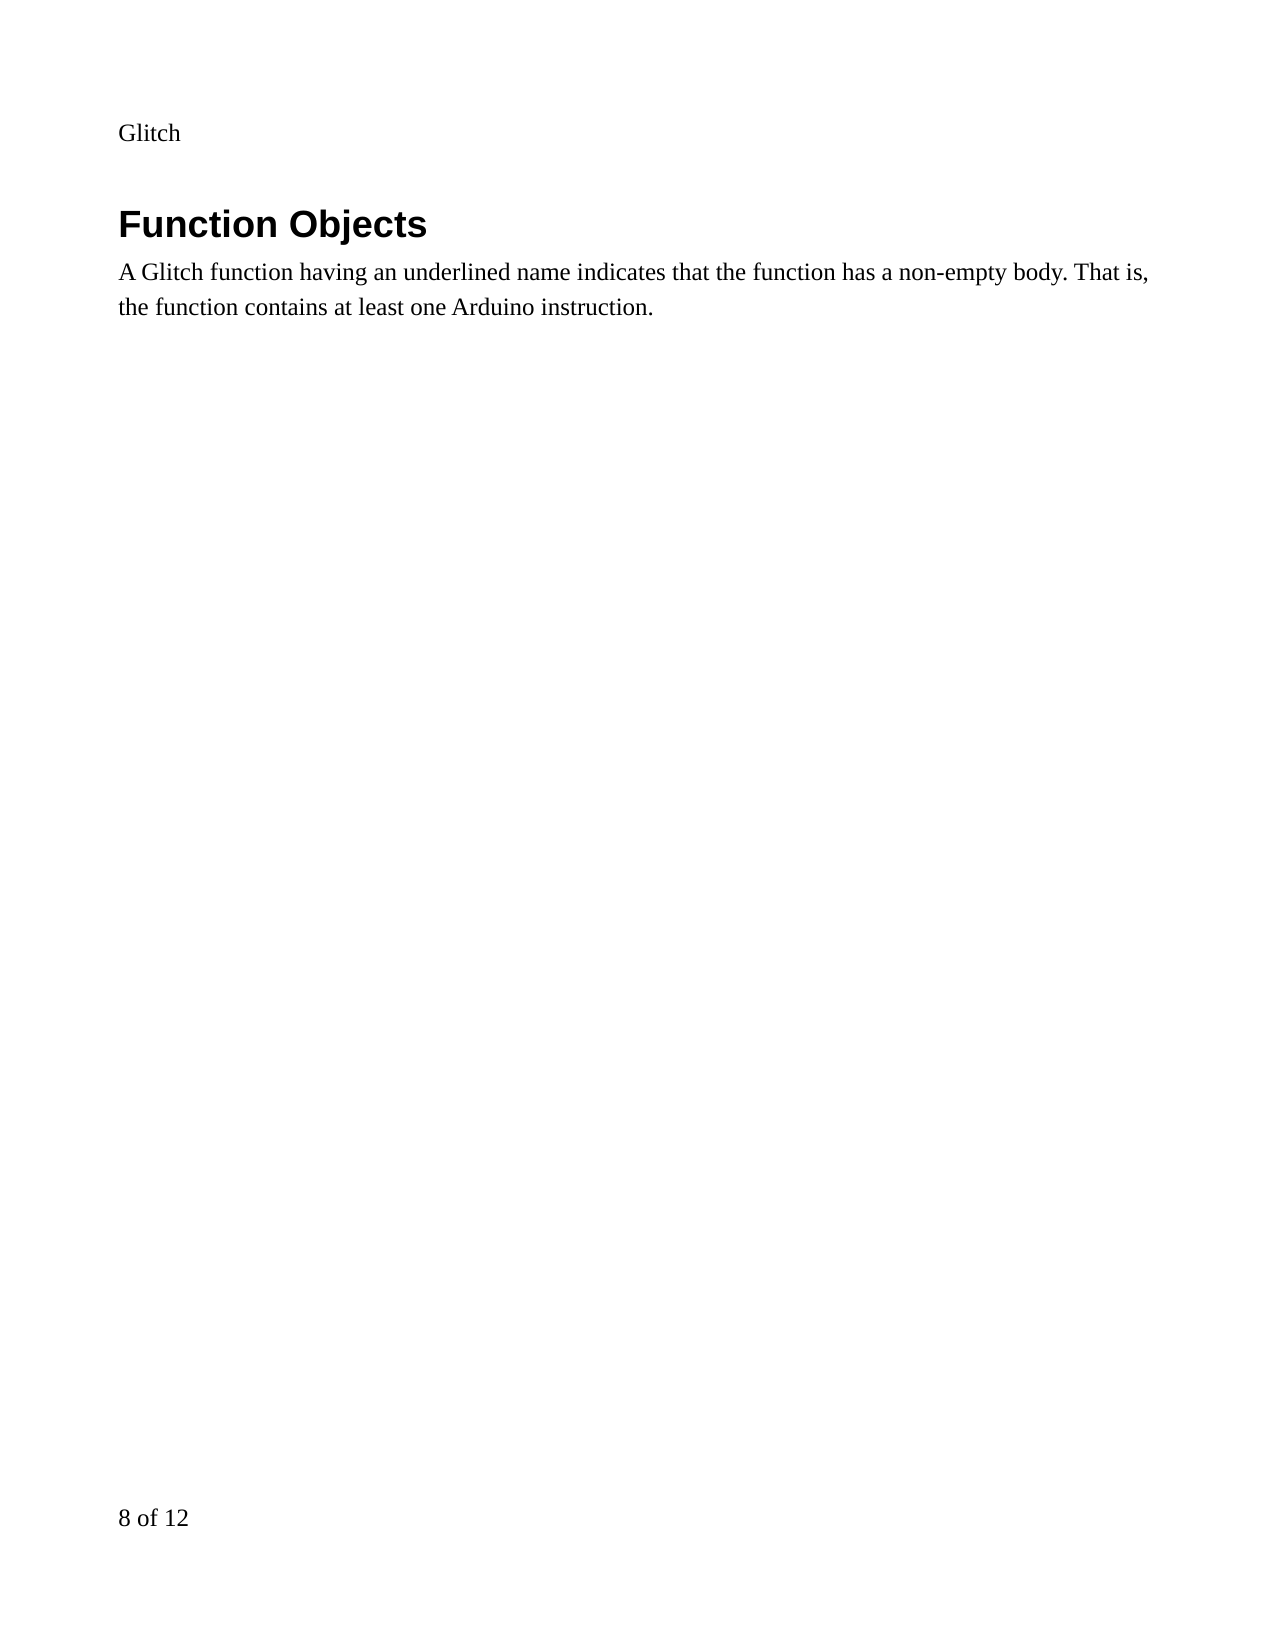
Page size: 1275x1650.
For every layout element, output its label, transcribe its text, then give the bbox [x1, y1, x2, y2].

subtitle Function Objects [118, 201, 1157, 245]
text A Glitch function having an underlined name indicates that the function has a non-empty body. That is, the function contains at least one Arduino instruction. [118, 257, 1157, 321]
